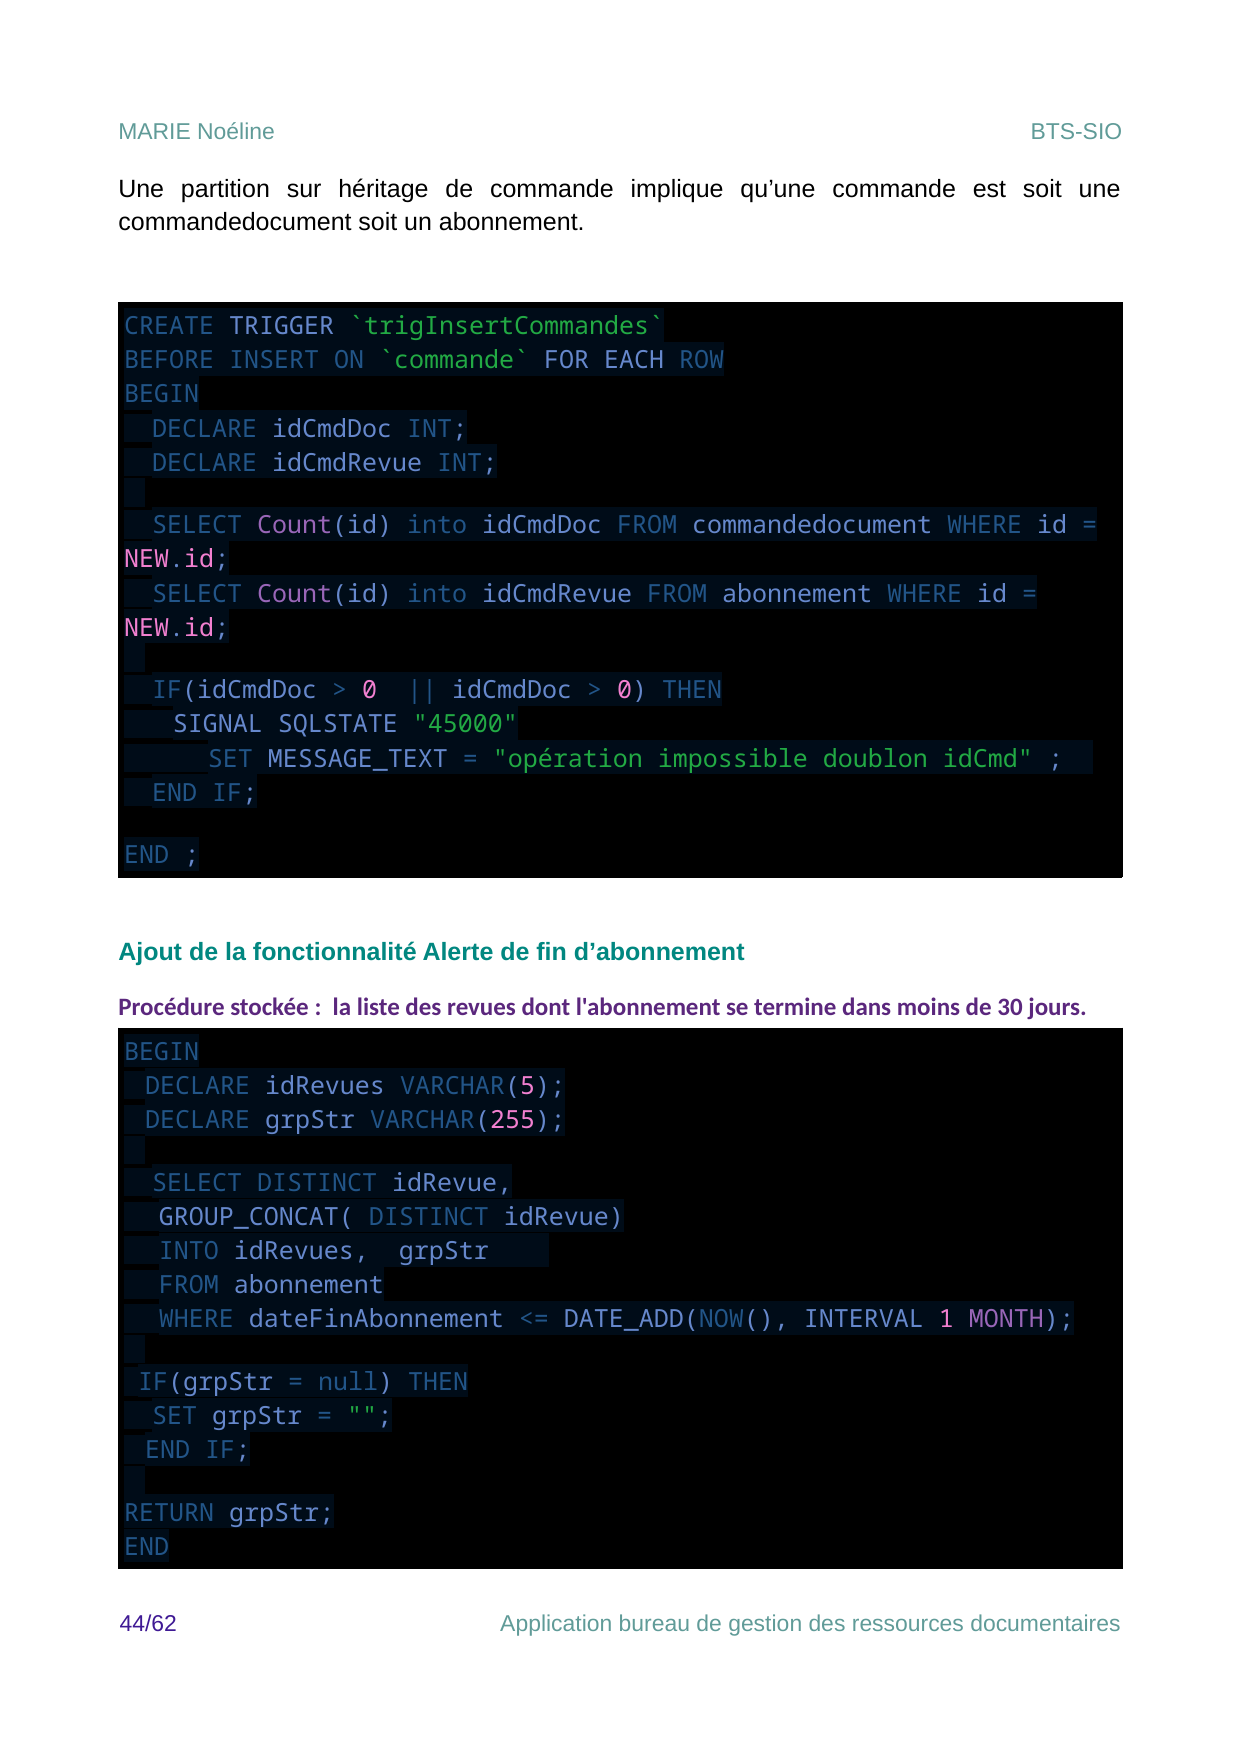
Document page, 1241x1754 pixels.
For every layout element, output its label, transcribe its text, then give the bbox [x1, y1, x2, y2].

table_header CREATE TRIGGER `trigInsertCommandes` BEFORE INSERT ON `commande` FOR EACH ROW BEGIN DECLARE idCmdDoc INT; DECLARE idCmdRevue INT; SELECT Count(id) into idCmdDoc FROM commandedocument WHERE id = NEW.id; SELECT Count(id) into idCmdRevue FROM abonnement WHERE id = NEW.id; IF(idCmdDoc > 0 || idCmdDoc > 0) THEN SIGNAL SQLSTATE "45000" SET MESSAGE_TEXT = "opération impossible doublon idCmd" ; END IF; END ; [119, 303, 1122, 877]
text Une partition sur héritage de commande implique qu’une commande est soit une commandedocument soit un abonnement. [118, 174, 1122, 236]
subtitle Ajout de la fonctionnalité Alerte de fin d’abonnement [118, 937, 1122, 966]
table_header BEGIN DECLARE idRevues VARCHAR(5); DECLARE grpStr VARCHAR(255); SELECT DISTINCT idRevue, GROUP_CONCAT( DISTINCT idRevue) INTO idRevues, grpStr FROM abonnement WHERE dateFinAbonnement <= DATE_ADD(NOW(), INTERVAL 1 MONTH); IF(grpStr = null) THEN SET grpStr = ""; END IF; RETURN grpStr; END [119, 1029, 1122, 1568]
subtitle Procédure stockée : la liste des revues dont l'abonnement se termine dans moins de 30 jours. [118, 991, 1122, 1021]
